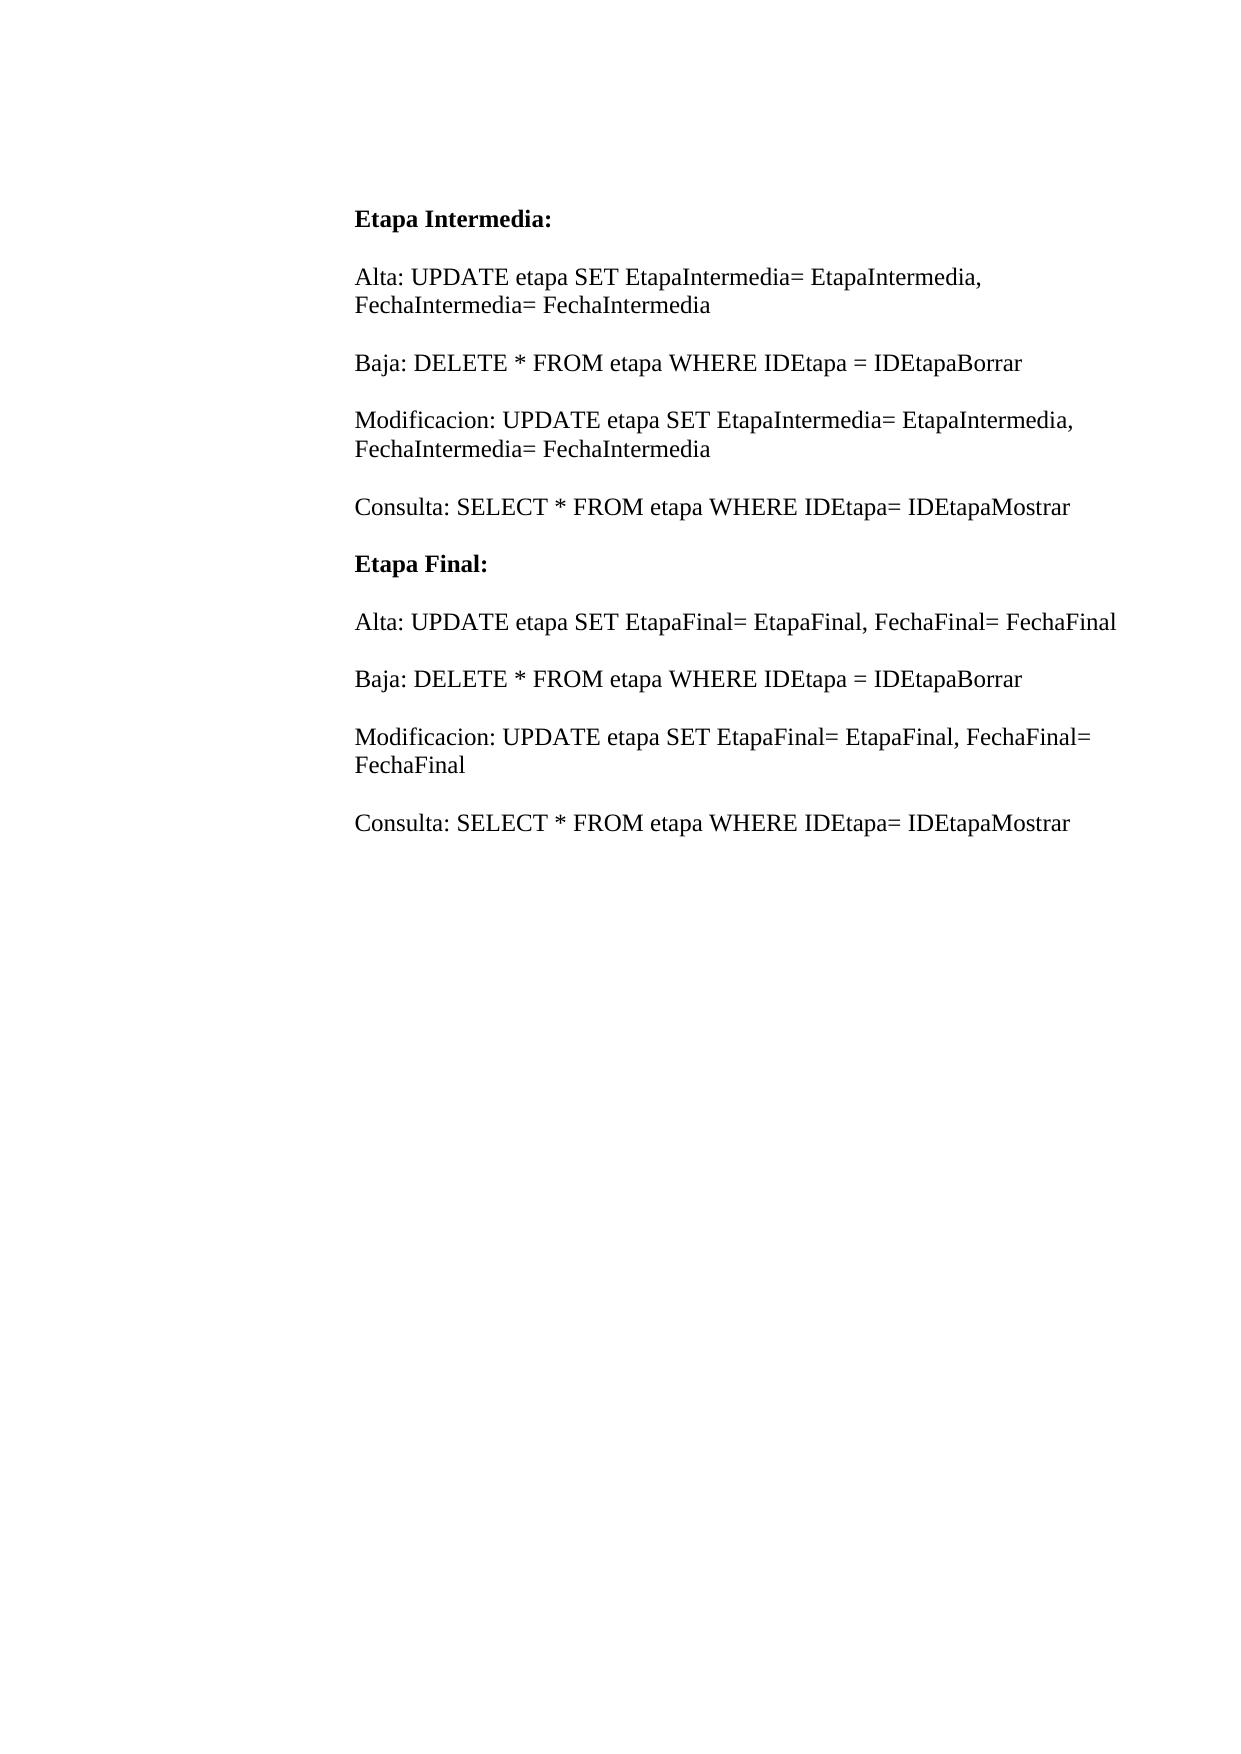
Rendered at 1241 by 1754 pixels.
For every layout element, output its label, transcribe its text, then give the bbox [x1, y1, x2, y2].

text Baja: DELETE * FROM etapa WHERE IDEtapa = IDEtapaBorrar [118, 664, 1122, 693]
text Alta: UPDATE etapa SET EtapaFinal= EtapaFinal, FechaFinal= FechaFinal [118, 607, 1122, 636]
text Alta: UPDATE etapa SET EtapaIntermedia= EtapaIntermedia, FechaIntermedia= FechaIntermedia [118, 262, 1122, 319]
text Etapa Final: [118, 549, 1122, 578]
text Consulta: SELECT * FROM etapa WHERE IDEtapa= IDEtapaMostrar [118, 808, 1122, 837]
text Consulta: SELECT * FROM etapa WHERE IDEtapa= IDEtapaMostrar [118, 492, 1122, 521]
text Baja: DELETE * FROM etapa WHERE IDEtapa = IDEtapaBorrar [118, 348, 1122, 377]
text Modificacion: UPDATE etapa SET EtapaFinal= EtapaFinal, FechaFinal= FechaFinal [118, 722, 1122, 779]
text Modificacion: UPDATE etapa SET EtapaIntermedia= EtapaIntermedia, FechaIntermedia= FechaIntermedia [118, 406, 1122, 463]
text Etapa Intermedia: [118, 204, 1122, 233]
